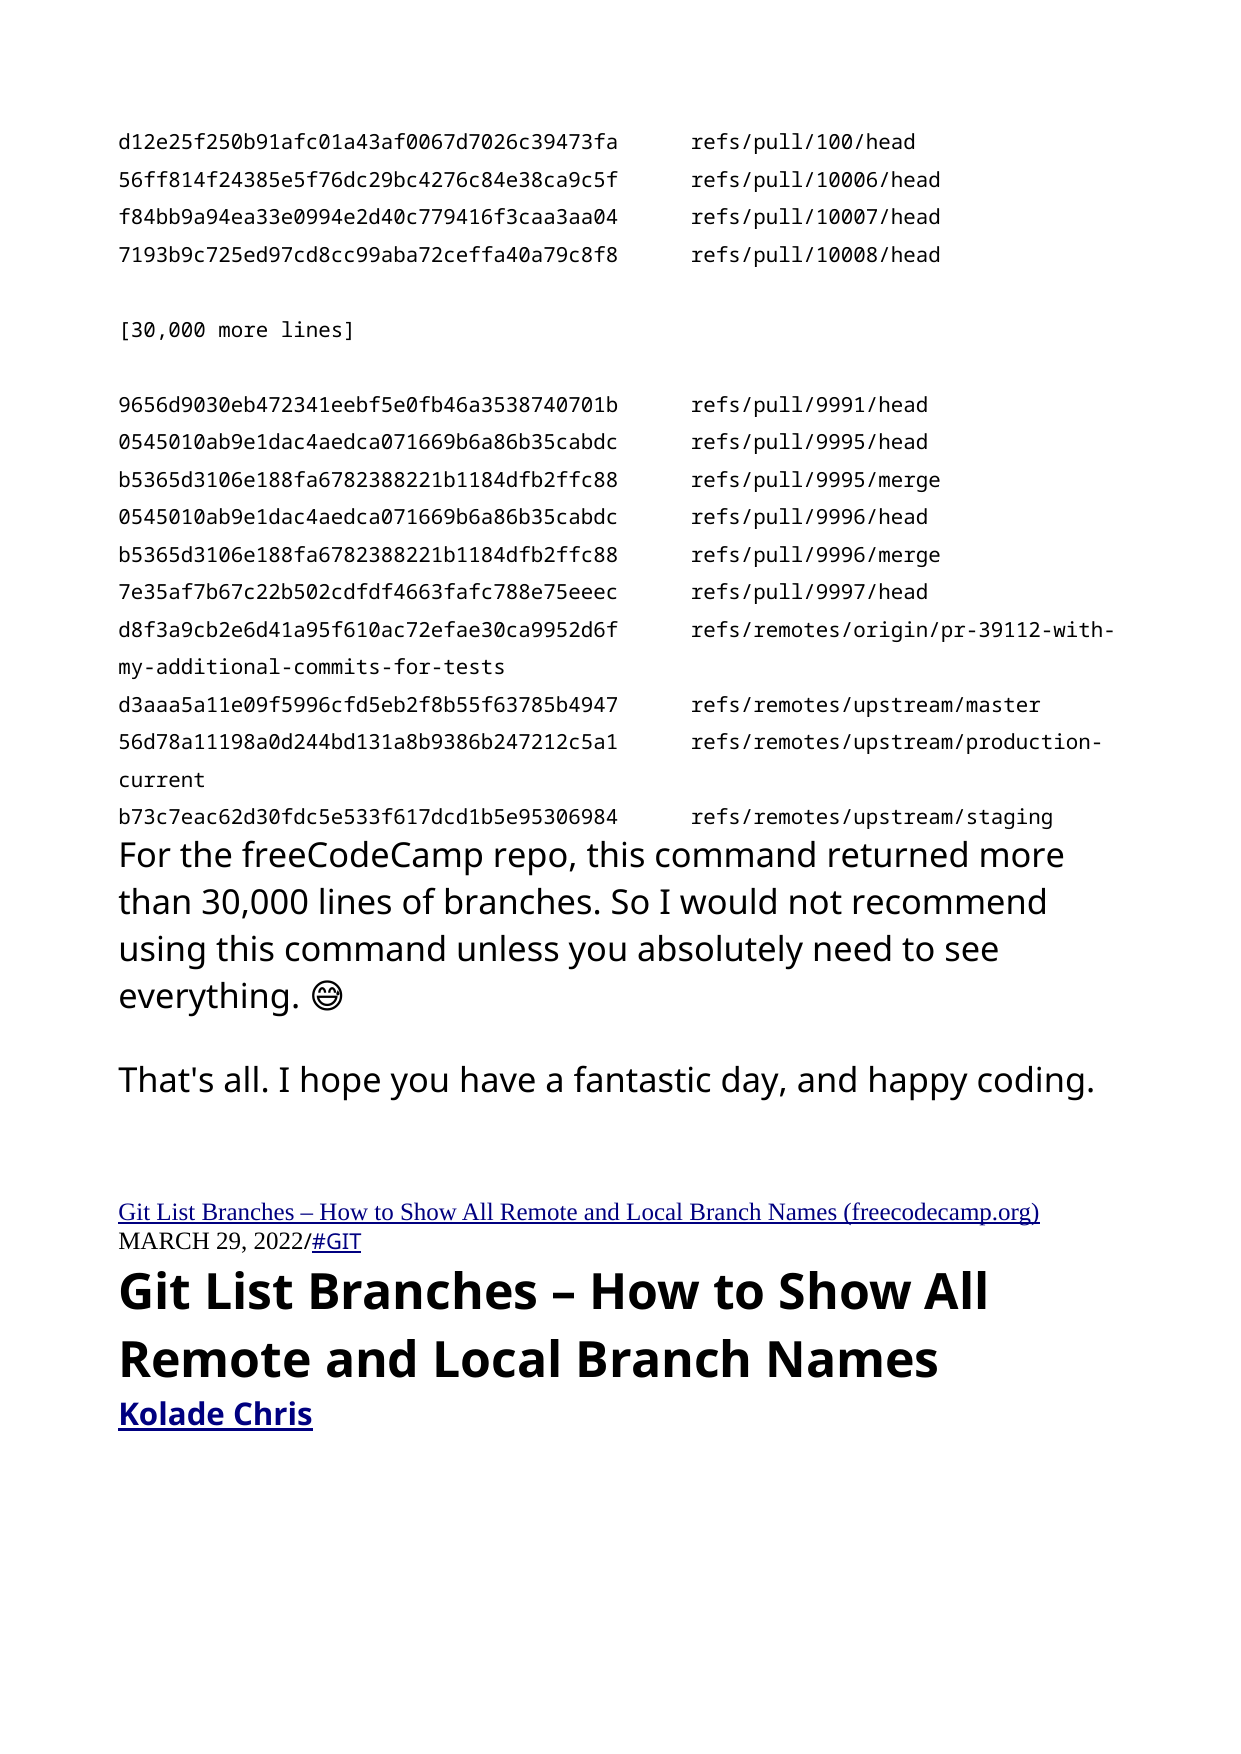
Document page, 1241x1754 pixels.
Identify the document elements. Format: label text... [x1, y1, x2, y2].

text 56d78a11198a0d244bd131a8b9386b247212c5a1 refs/remotes/upstream/production-current [118, 718, 1122, 793]
text 0545010ab9e1dac4aedca071669b6a86b35cabdc refs/pull/9996/head [118, 493, 1122, 531]
text b5365d3106e188fa6782388221b1184dfb2ffc88 refs/pull/9995/merge [118, 456, 1122, 493]
text d3aaa5a11e09f5996cfd5eb2f8b55f63785b4947 refs/remotes/upstream/master [118, 681, 1122, 718]
text d12e25f250b91afc01a43af0067d7026c39473fa refs/pull/100/head [118, 118, 1122, 156]
text Git List Branches – How to Show All Remote and Local Branch Names (freecodecamp.org) [118, 1197, 1122, 1226]
text 56ff814f24385e5f76dc29bc4276c84e38ca9c5f refs/pull/10006/head [118, 156, 1122, 193]
text [30,000 more lines] [118, 306, 1122, 343]
text That's all. I hope you have a fantastic day, and happy coding. [118, 1056, 1122, 1102]
text MARCH 29, 2022/#GIT [118, 1226, 1122, 1256]
text f84bb9a94ea33e0994e2d40c779416f3caa3aa04 refs/pull/10007/head [118, 193, 1122, 231]
subtitle Git List Branches – How to Show All Remote and Local Branch Names [118, 1256, 1122, 1392]
text d8f3a9cb2e6d41a95f610ac72efae30ca9952d6f refs/remotes/origin/pr-39112-with-my-additional-commits-for-tests [118, 606, 1122, 681]
text 0545010ab9e1dac4aedca071669b6a86b35cabdc refs/pull/9995/head [118, 418, 1122, 456]
text 7e35af7b67c22b502cdfdf4663fafc788e75eeec refs/pull/9997/head [118, 568, 1122, 606]
text 7193b9c725ed97cd8cc99aba72ceffa40a79c8f8 refs/pull/10008/head [118, 231, 1122, 268]
text For the freeCodeCamp repo, this command returned more than 30,000 lines of branches. So I would not recommend using this command unless you absolutely need to see everything. 😅 [118, 831, 1122, 1018]
text b5365d3106e188fa6782388221b1184dfb2ffc88 refs/pull/9996/merge [118, 531, 1122, 568]
text 9656d9030eb472341eebf5e0fb46a3538740701b refs/pull/9991/head [118, 381, 1122, 418]
text b73c7eac62d30fdc5e533f617dcd1b5e95306984 refs/remotes/upstream/staging [118, 793, 1122, 831]
text Kolade Chris [118, 1392, 1122, 1435]
